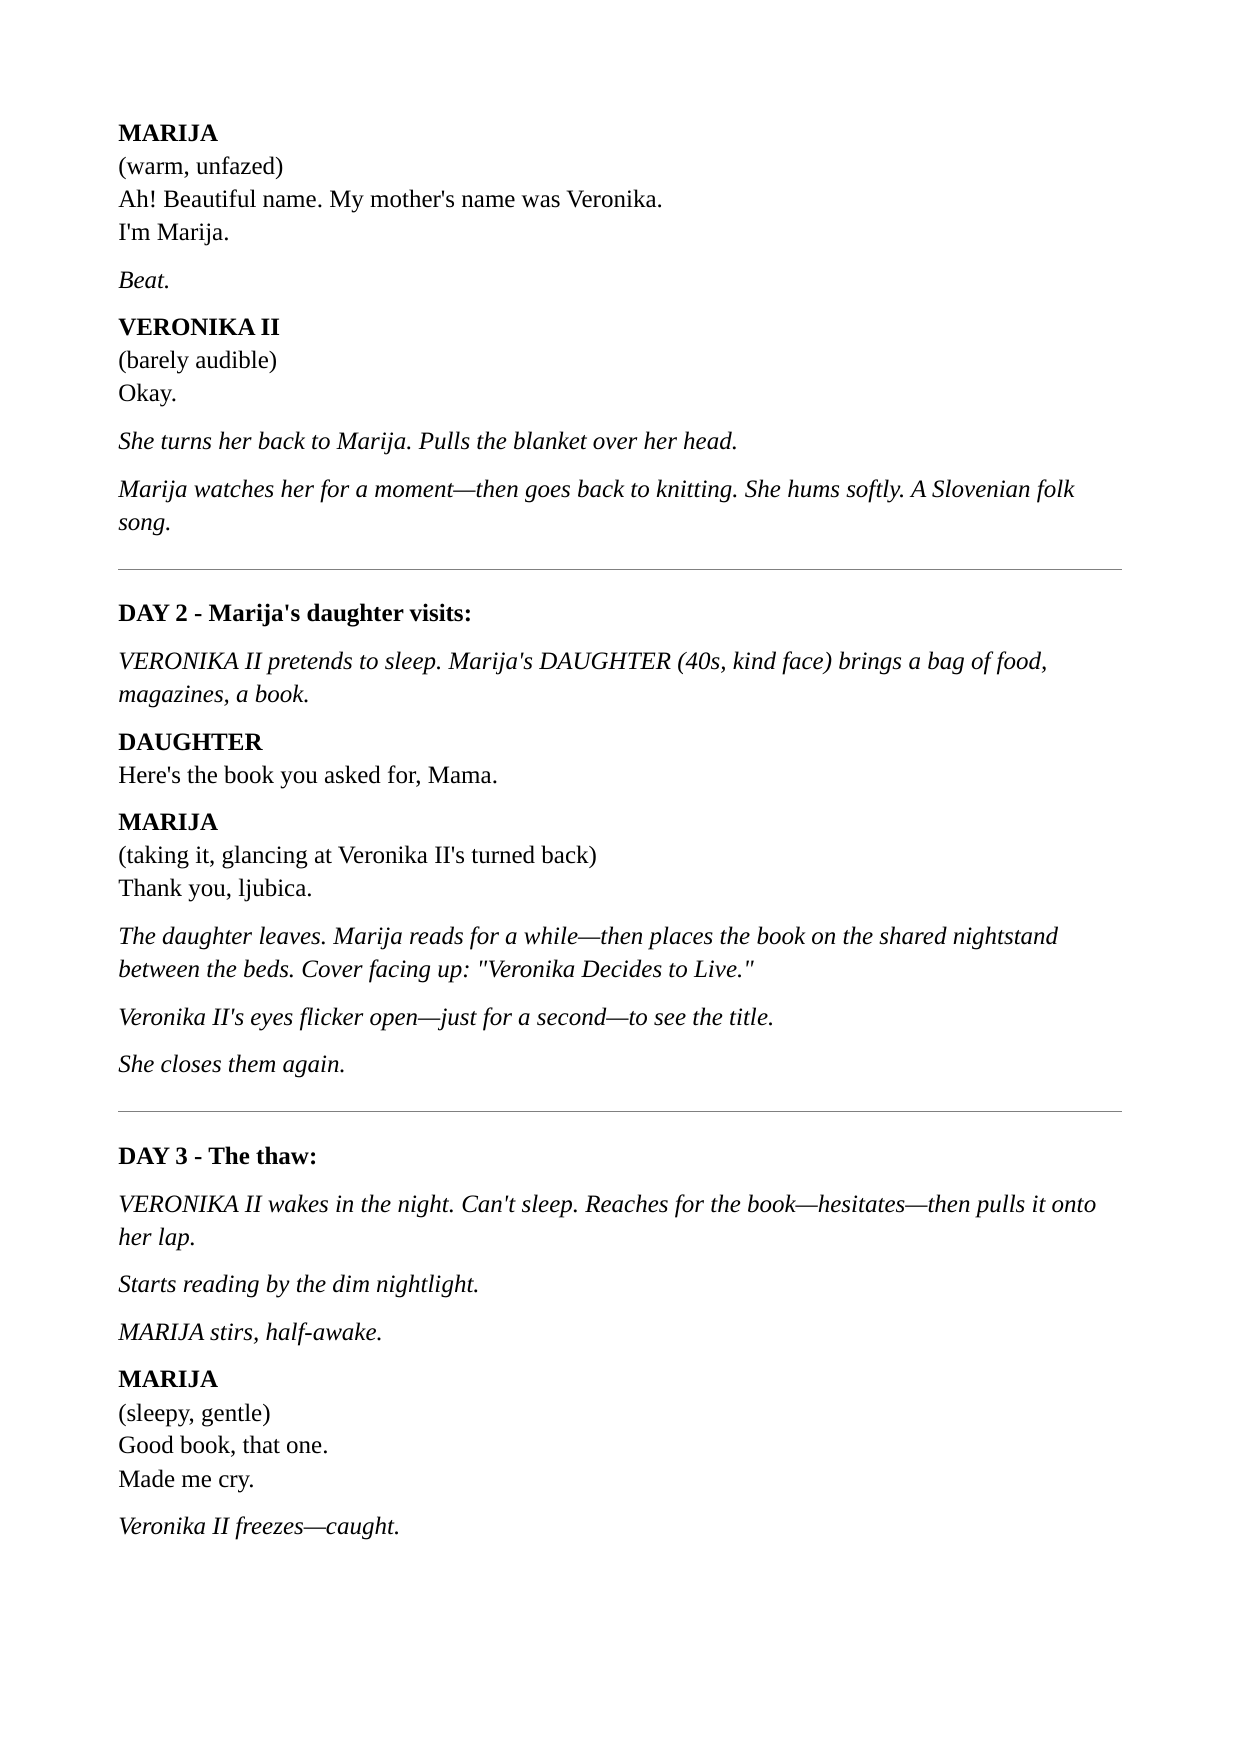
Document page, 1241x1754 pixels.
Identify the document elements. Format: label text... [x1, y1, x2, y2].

text VERONIKA II wakes in the night. Can't sleep. Reaches for the book—hesitates—then pulls it onto her lap. [118, 1189, 1122, 1251]
text She turns her back to Marija. Pulls the blanket over her head. [118, 426, 1122, 455]
text MARIJA stirs, half-awake. [118, 1317, 1122, 1346]
text The daughter leaves. Marija reads for a while—then places the book on the shared nightstand between the beds. Cover facing up: "Veronika Decides to Live." [118, 921, 1122, 983]
text Starts reading by the dim nightlight. [118, 1269, 1122, 1298]
text Veronika II's eyes flicker open—just for a second—to see the title. [118, 1002, 1122, 1030]
text Beat. [118, 265, 1122, 293]
text Veronika II freezes—caught. [118, 1511, 1122, 1540]
text She closes them again. [118, 1049, 1122, 1078]
text DAUGHTER Here's the book you asked for, Mama. [118, 727, 1122, 788]
text DAY 3 - The thaw: [118, 1141, 1122, 1170]
text MARIJA (warm, unfazed) Ah! Beautiful name. My mother's name was Veronika. I'm Marija. [118, 118, 1122, 246]
text DAY 2 - Marija's daughter visits: [118, 598, 1122, 627]
text VERONIKA II (barely audible) Okay. [118, 312, 1122, 407]
text VERONIKA II pretends to sleep. Marija's DAUGHTER (40s, kind face) brings a bag of food, magazines, a book. [118, 646, 1122, 708]
text Marija watches her for a moment—then goes back to knitting. She hums softly. A Slovenian folk song. [118, 474, 1122, 535]
text MARIJA (sleepy, gentle) Good book, that one. Made me cry. [118, 1364, 1122, 1492]
text MARIJA (taking it, glancing at Veronika II's turned back) Thank you, ljubica. [118, 807, 1122, 902]
